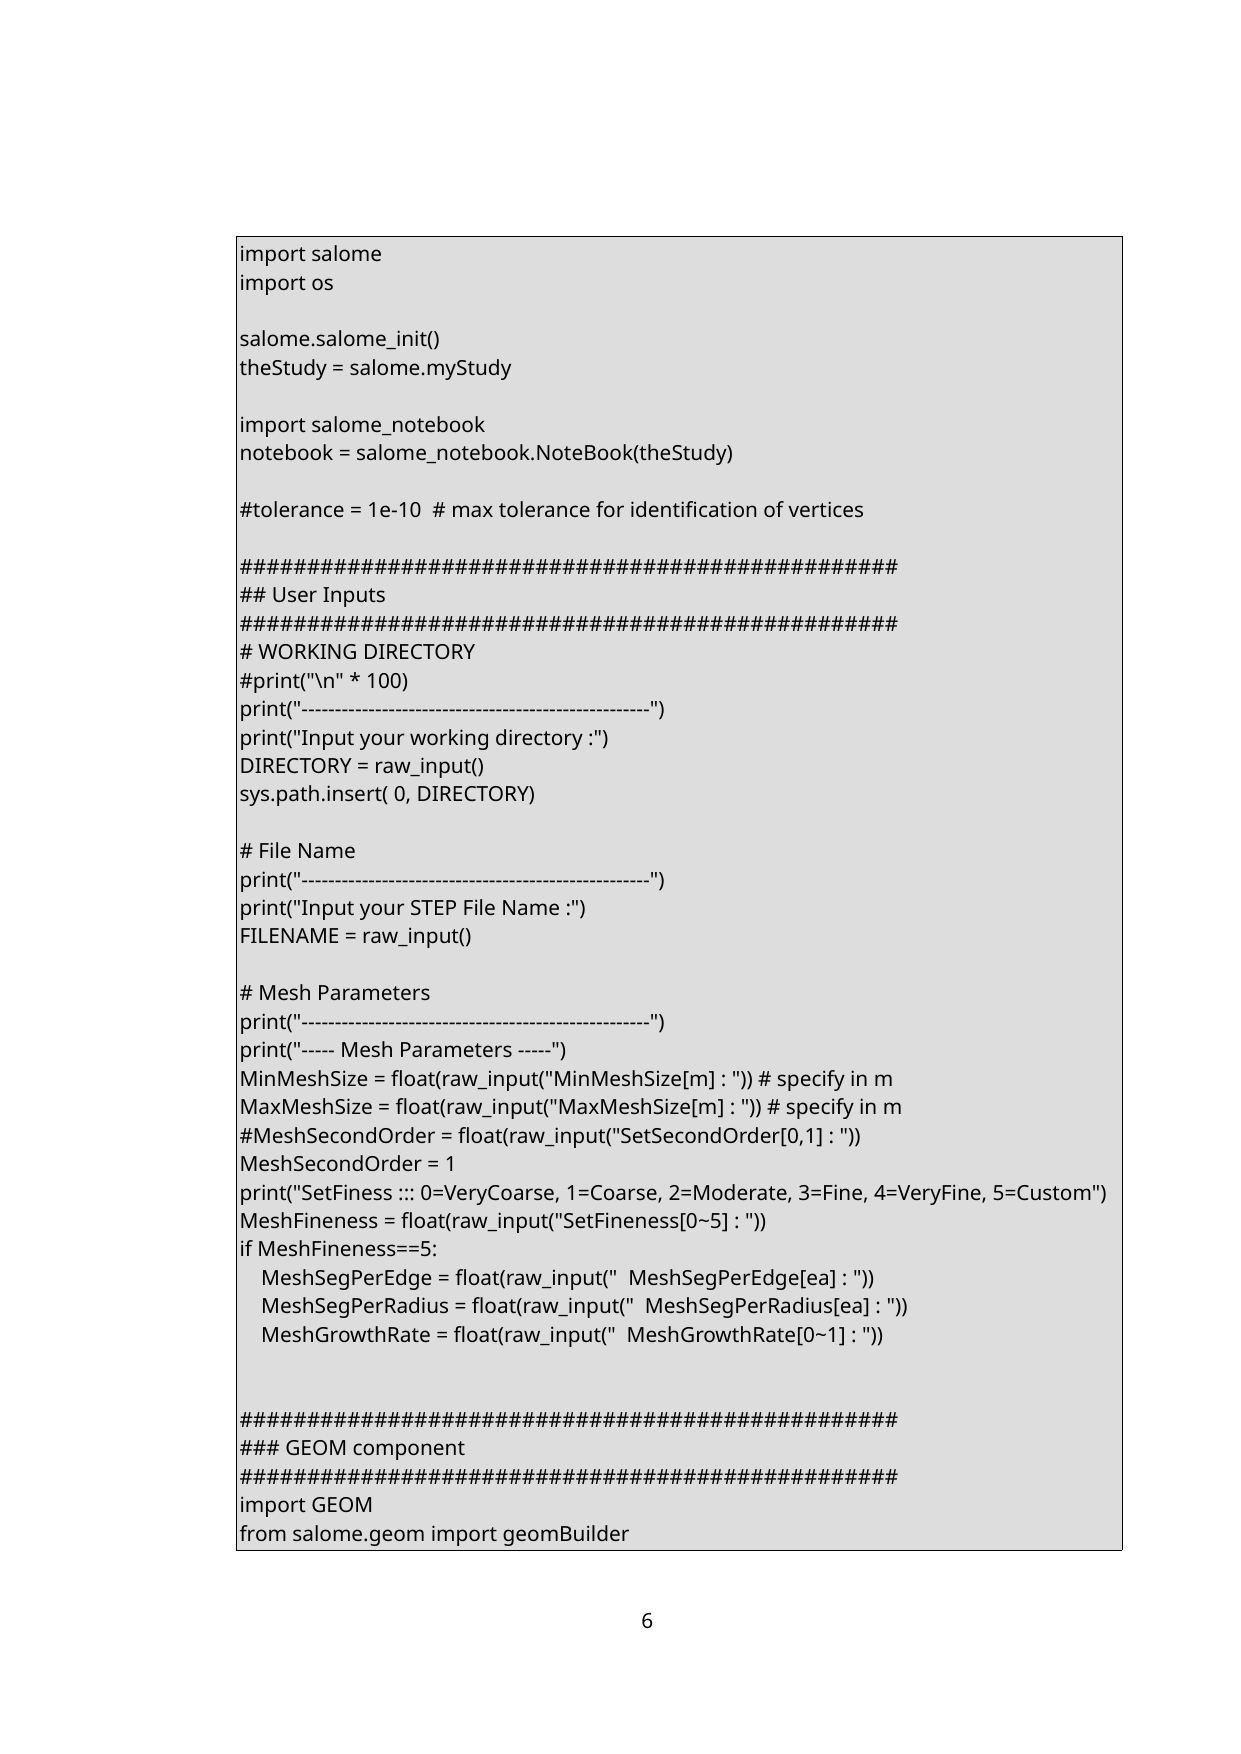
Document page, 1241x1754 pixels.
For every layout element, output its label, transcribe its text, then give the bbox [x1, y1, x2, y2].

text DIRECTORY = raw_input() [237, 748, 1122, 776]
text MeshSegPerEdge = float(raw_input(" MeshSegPerEdge[ea] : ")) [237, 1260, 1122, 1288]
text print("----------------------------------------------------") [237, 1004, 1122, 1032]
text import salome_notebook [237, 407, 1122, 435]
text #MeshSecondOrder = float(raw_input("SetSecondOrder[0,1] : ")) [237, 1118, 1122, 1146]
text ## User Inputs [237, 577, 1122, 606]
text theStudy = salome.myStudy [237, 350, 1122, 378]
text ################################################# [237, 606, 1122, 634]
text MeshSegPerRadius = float(raw_input(" MeshSegPerRadius[ea] : ")) [237, 1288, 1122, 1317]
text ################################################# [237, 549, 1122, 577]
text MeshSecondOrder = 1 [237, 1146, 1122, 1174]
text MaxMeshSize = float(raw_input("MaxMeshSize[m] : ")) # specify in m [237, 1089, 1122, 1118]
text ################################################# [237, 1459, 1122, 1487]
text from salome.geom import geomBuilder [237, 1516, 1122, 1550]
text MinMeshSize = float(raw_input("MinMeshSize[m] : ")) # specify in m [237, 1061, 1122, 1089]
text #tolerance = 1e-10 # max tolerance for identification of vertices [237, 492, 1122, 521]
text print("----------------------------------------------------") [237, 862, 1122, 890]
text print("SetFiness ::: 0=VeryCoarse, 1=Coarse, 2=Moderate, 3=Fine, 4=VeryFine, 5=Custom") [237, 1174, 1122, 1203]
text # File Name [237, 833, 1122, 862]
text import GEOM [237, 1487, 1122, 1516]
text notebook = salome_notebook.NoteBook(theStudy) [237, 435, 1122, 464]
text import salome [237, 237, 1122, 264]
text ### GEOM component [237, 1431, 1122, 1459]
text MeshGrowthRate = float(raw_input(" MeshGrowthRate[0~1] : ")) [237, 1317, 1122, 1345]
text print("Input your working directory :") [237, 719, 1122, 748]
text # WORKING DIRECTORY [237, 634, 1122, 663]
text sys.path.insert( 0, DIRECTORY) [237, 776, 1122, 805]
text salome.salome_init() [237, 321, 1122, 350]
text MeshFineness = float(raw_input("SetFineness[0~5] : ")) [237, 1203, 1122, 1231]
text FILENAME = raw_input() [237, 919, 1122, 947]
text print("Input your STEP File Name :") [237, 890, 1122, 919]
text # Mesh Parameters [237, 976, 1122, 1004]
text if MeshFineness==5: [237, 1231, 1122, 1260]
text ################################################# [237, 1402, 1122, 1431]
text print("----- Mesh Parameters -----") [237, 1032, 1122, 1061]
text #print("\n" * 100) [237, 663, 1122, 691]
text import os [237, 264, 1122, 293]
text print("----------------------------------------------------") [237, 691, 1122, 719]
